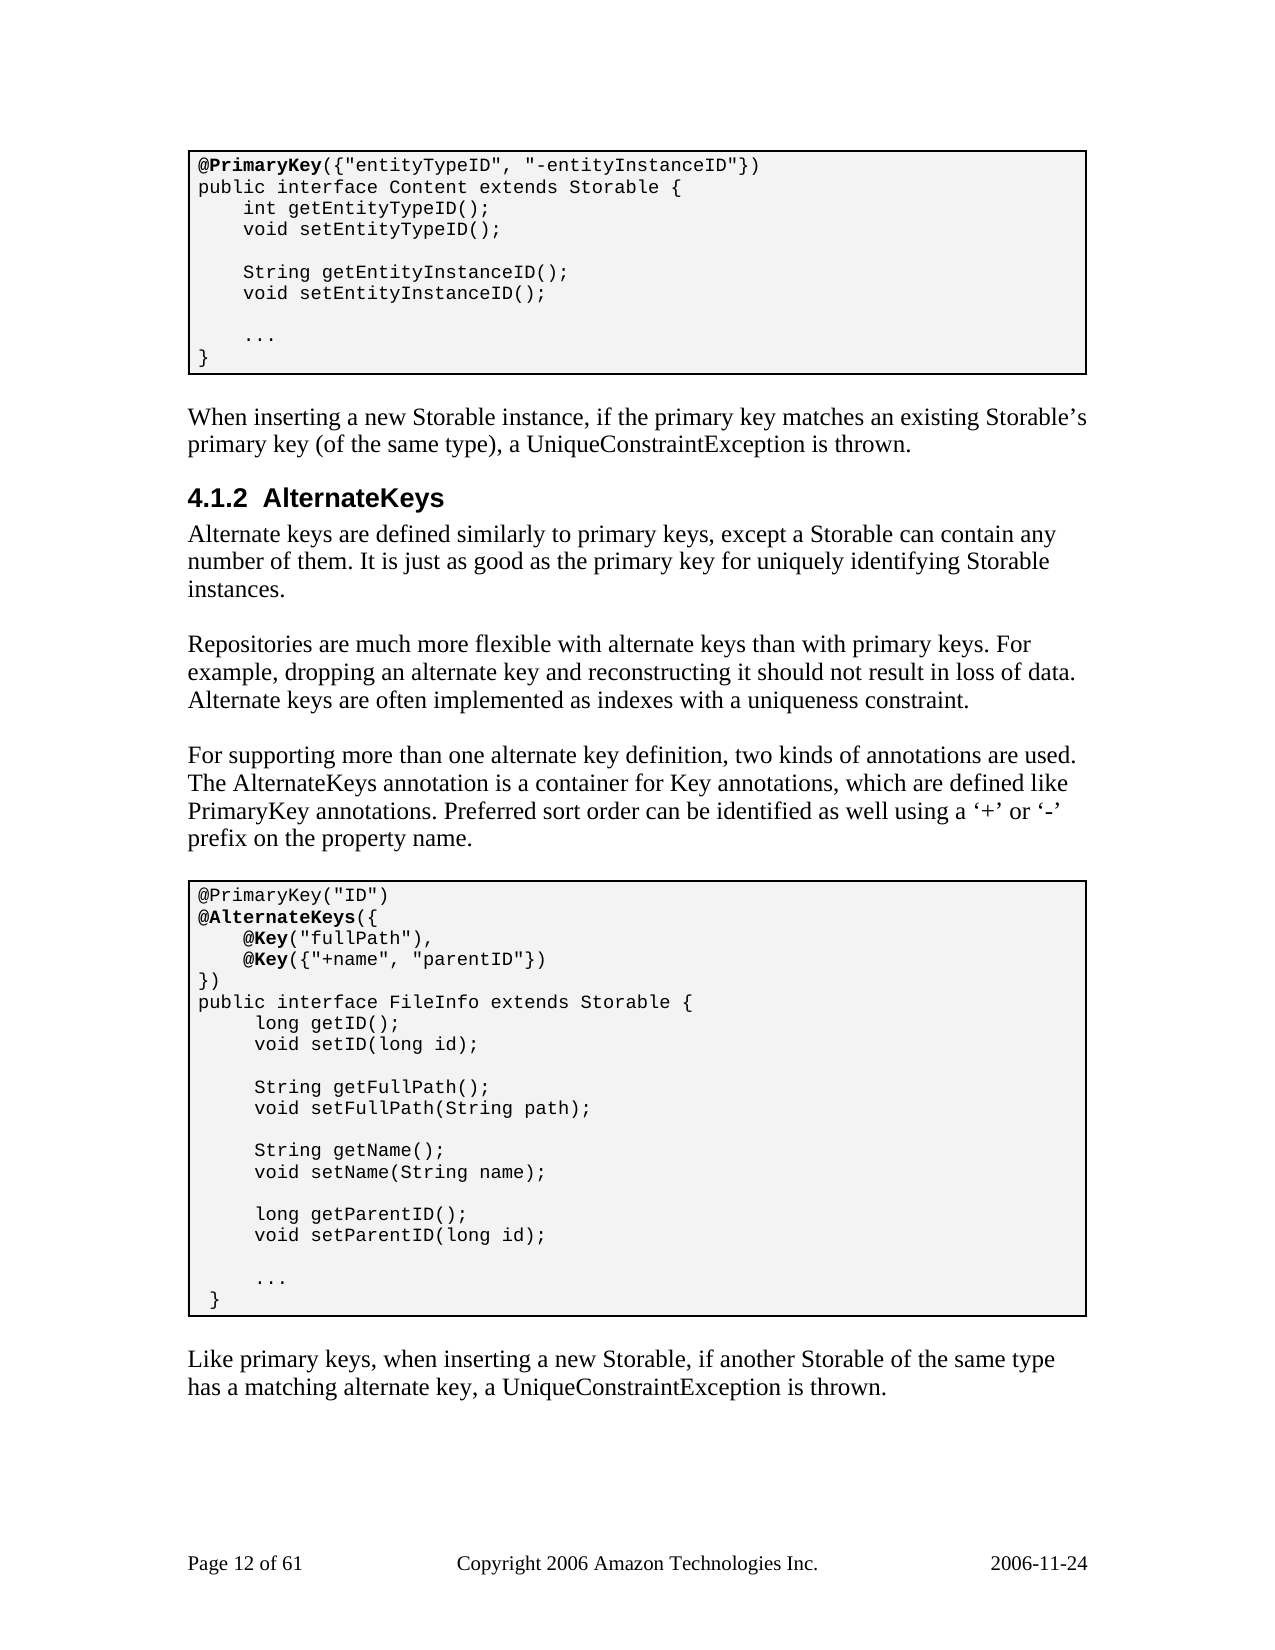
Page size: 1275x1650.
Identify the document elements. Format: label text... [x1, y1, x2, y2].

text public interface Content extends Storable { [190, 171, 1085, 192]
text String getName(); [190, 1135, 1085, 1156]
text @Key("fullPath"), [190, 922, 1085, 944]
text int getEntityTypeID(); [190, 192, 1085, 214]
text void setEntityInstanceID(); [190, 277, 1085, 299]
text void setEntityTypeID(); [190, 214, 1085, 235]
text void setName(String name); [190, 1156, 1085, 1177]
text @Key({"+name", "parentID"}) [190, 944, 1085, 965]
text When inserting a new Storable instance, if the primary key matches an existing Storable’s primary key (of the same type), a UniqueConstraintException is thrown. [187, 403, 1087, 458]
text ... [190, 320, 1085, 341]
text }) [190, 965, 1085, 986]
subtitle AlternateKeys [187, 483, 1087, 513]
text @PrimaryKey({"entityTypeID", "-entityInstanceID"}) [190, 152, 1085, 171]
text String getEntityInstanceID(); [190, 256, 1085, 277]
text ... [190, 1262, 1085, 1284]
text Like primary keys, when inserting a new Storable, if another Storable of the same type has a matching alternate key, a UniqueConstraintException is thrown. [187, 1345, 1087, 1401]
text } [190, 341, 1085, 373]
text void setID(long id); [190, 1029, 1085, 1050]
text } [190, 1284, 1085, 1315]
text Alternate keys are defined similarly to primary keys, except a Storable can contain any number of them. It is just as good as the primary key for uniquely identifying Storable instances. [187, 520, 1087, 603]
text void setParentID(long id); [190, 1220, 1085, 1241]
text long getParentID(); [190, 1199, 1085, 1220]
text public interface FileInfo extends Storable { [190, 986, 1085, 1007]
text String getFullPath(); [190, 1071, 1085, 1092]
text Repositories are much more flexible with alternate keys than with primary keys. For example, dropping an alternate key and reconstructing it should not result in loss of data. Alternate keys are often implemented as indexes with a uniqueness constraint. [187, 631, 1087, 714]
text long getID(); [190, 1007, 1085, 1029]
text @PrimaryKey("ID") [190, 882, 1085, 901]
text void setFullPath(String path); [190, 1092, 1085, 1114]
text For supporting more than one alternate key definition, two kinds of annotations are used. The AlternateKeys annotation is a container for Key annotations, which are defined like PrimaryKey annotations. Preferred sort order can be identified as well using a ‘+’ or ‘-’ prefix on the property name. [187, 741, 1087, 852]
text @AlternateKeys({ [190, 901, 1085, 922]
